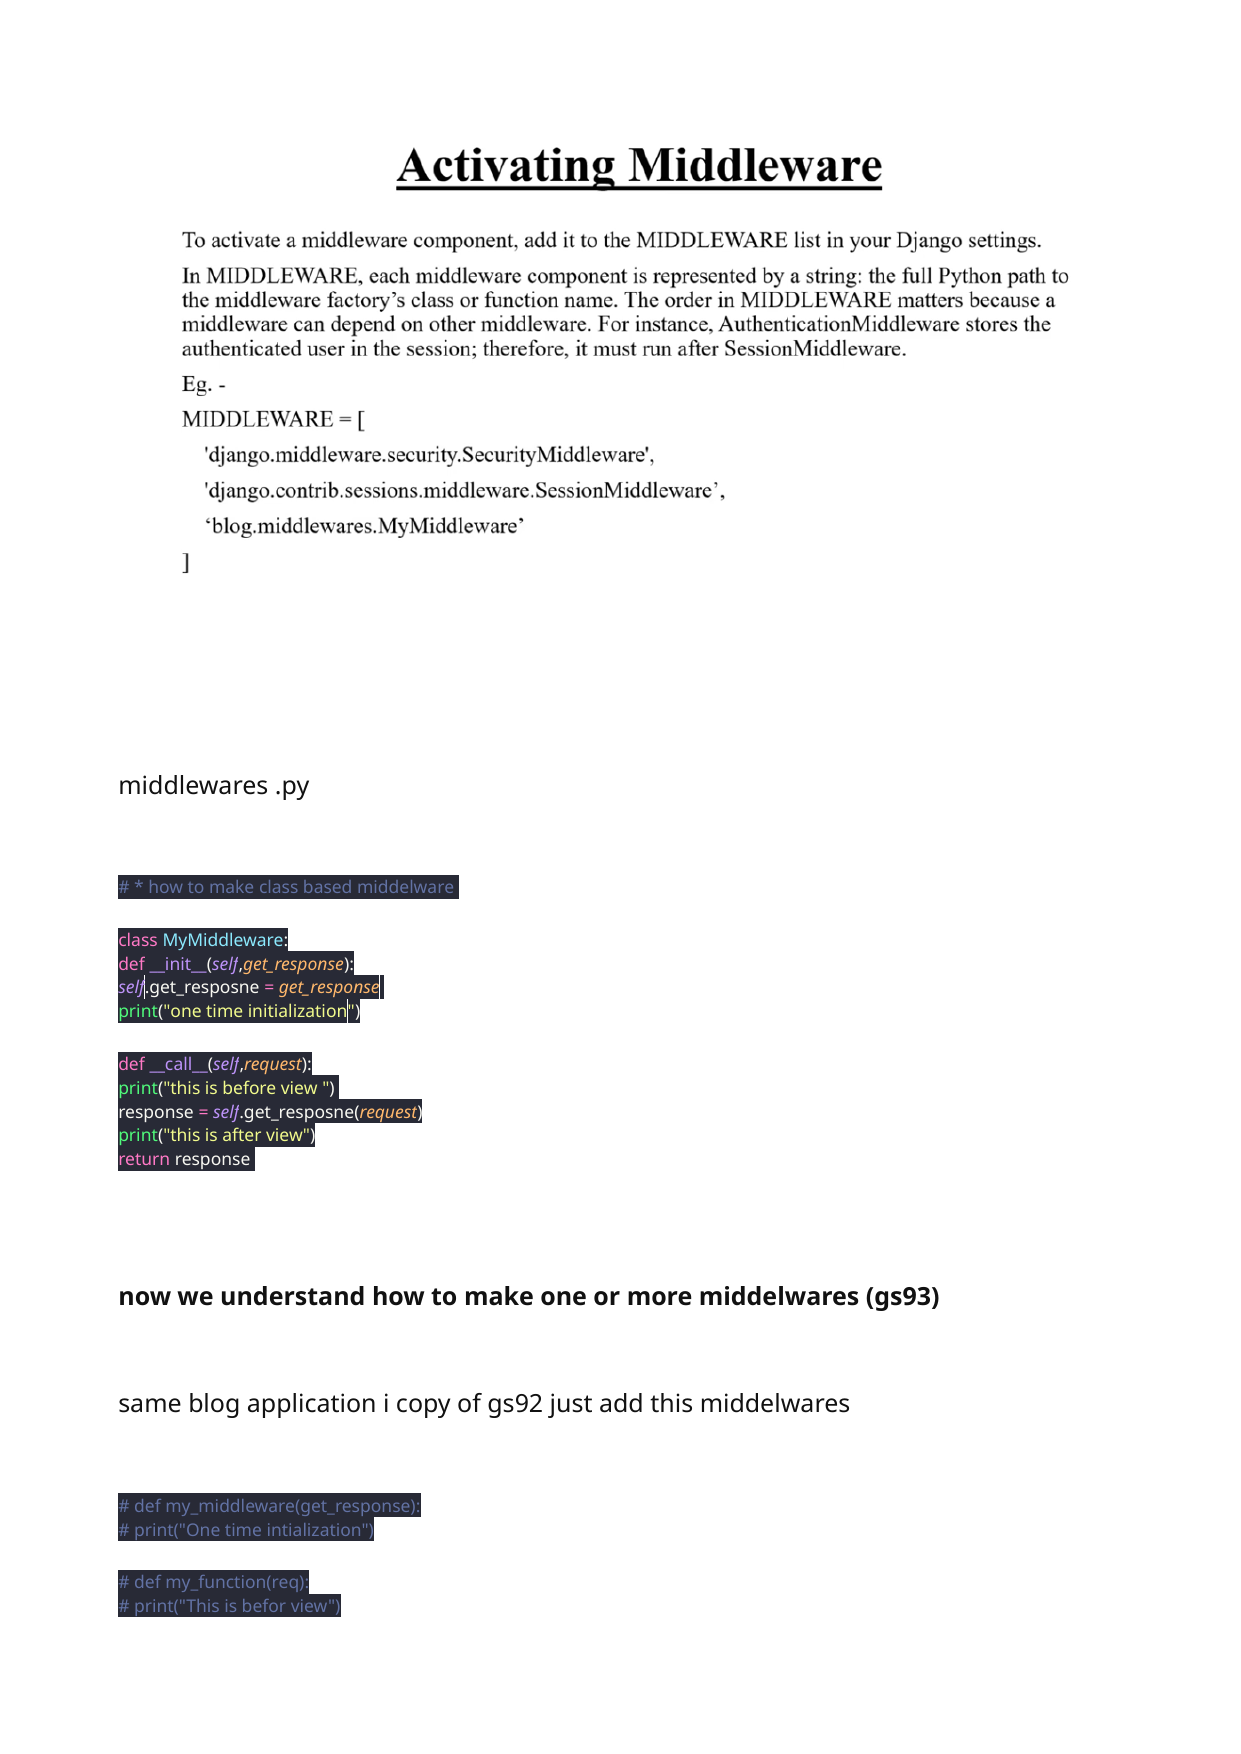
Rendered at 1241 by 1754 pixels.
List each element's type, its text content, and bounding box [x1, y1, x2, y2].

text # print("This is befor view") [118, 1594, 1122, 1617]
text def __init__(self,get_response): [118, 951, 1122, 975]
text response = self.get_resposne(request) [118, 1099, 1122, 1123]
text print("this is before view ") [118, 1075, 1122, 1099]
text print("one time initialization") [118, 999, 1122, 1023]
text # def my_middleware(get_response): [118, 1493, 1122, 1517]
picture [118, 118, 1123, 601]
text def __call__(self,request): [118, 1052, 1122, 1075]
text # def my_function(req): [118, 1570, 1122, 1594]
text # print("One time intialization") [118, 1517, 1122, 1541]
text print("this is after view") [118, 1123, 1122, 1147]
text # * how to make class based middelware [118, 875, 1122, 899]
text return response [118, 1147, 1122, 1171]
text now we understand how to make one or more middelwares (gs93) [118, 1278, 1122, 1312]
text middlewares .py [118, 767, 1122, 801]
text class MyMiddleware: [118, 927, 1122, 951]
text same blog application i copy of gs92 just add this middelwares [118, 1386, 1122, 1420]
text self.get_resposne = get_response [118, 975, 1122, 999]
